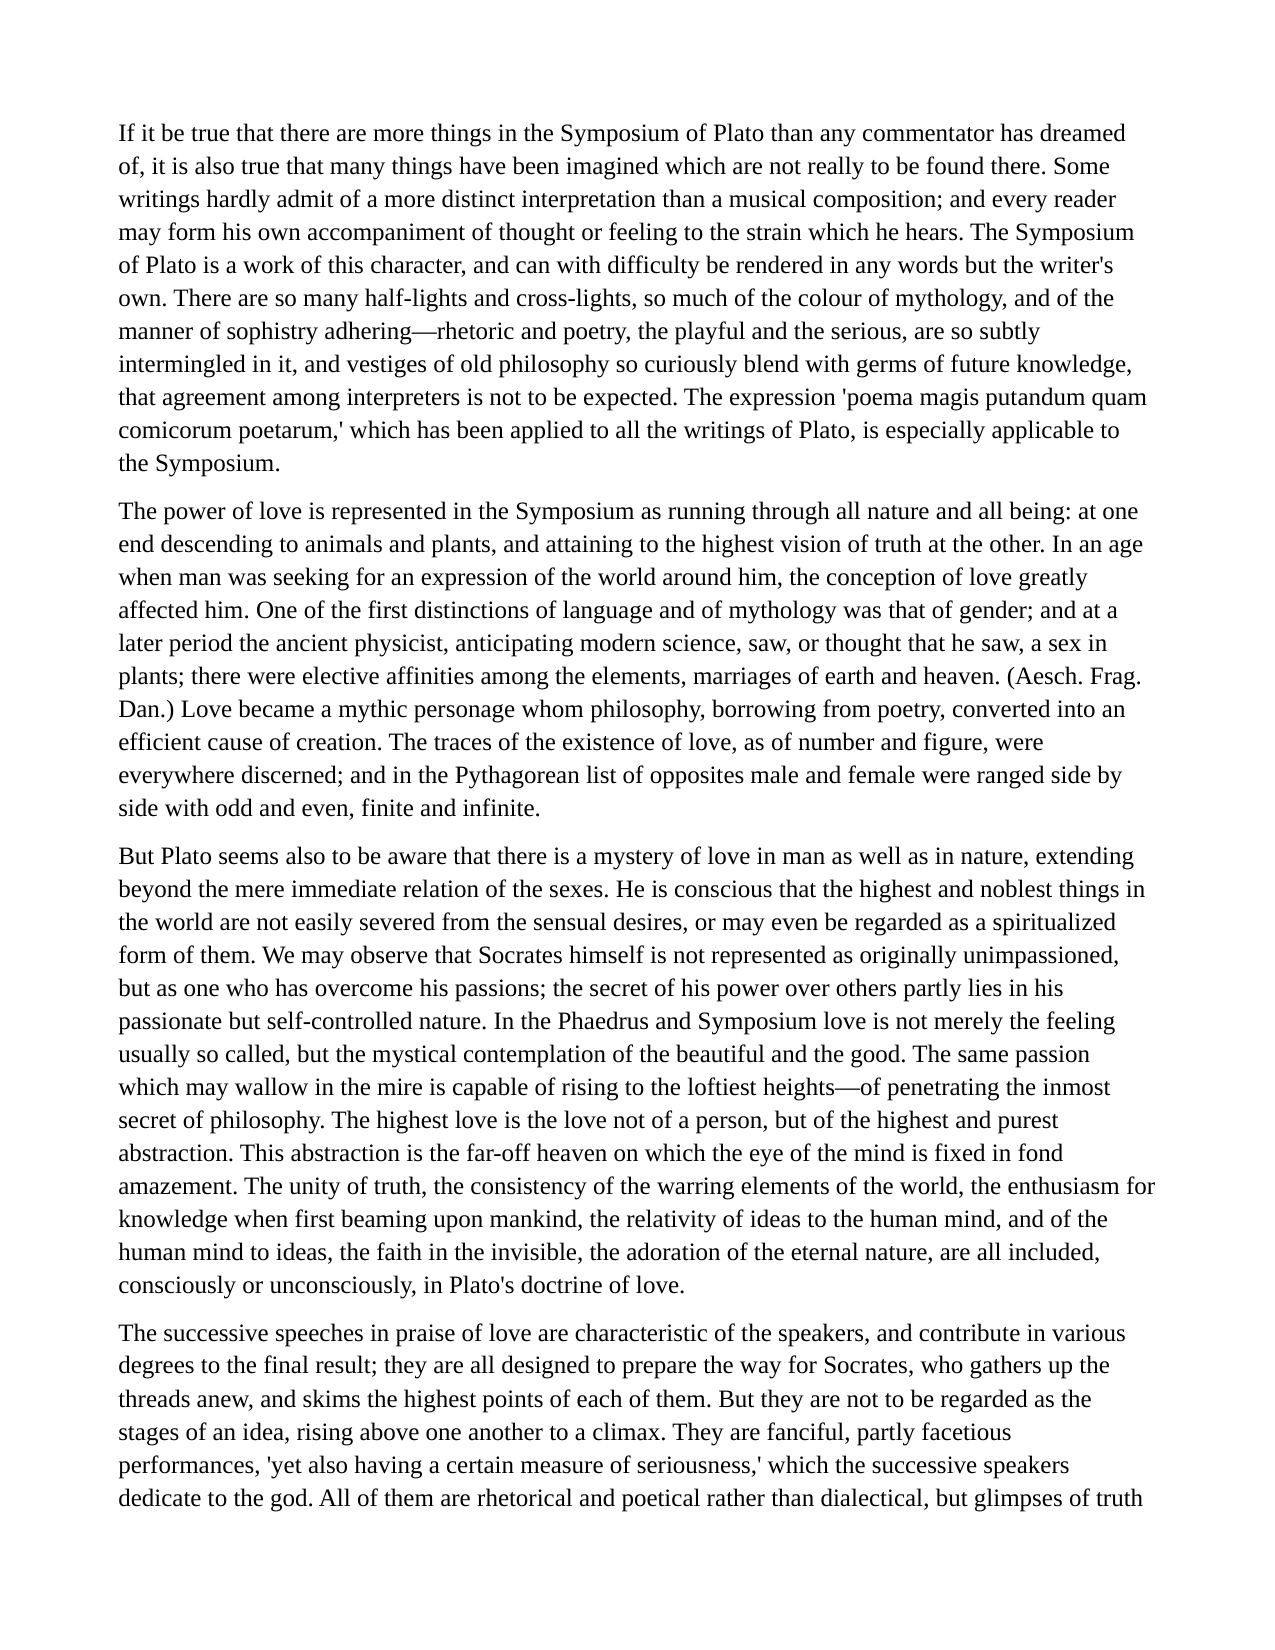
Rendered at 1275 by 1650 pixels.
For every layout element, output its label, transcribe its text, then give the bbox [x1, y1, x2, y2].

text But Plato seems also to be aware that there is a mystery of love in man as well as in nature, extending beyond the mere immediate relation of the sexes. He is conscious that the highest and noblest things in the world are not easily severed from the sensual desires, or may even be regarded as a spiritualized form of them. We may observe that Socrates himself is not represented as originally unimpassioned, but as one who has overcome his passions; the secret of his power over others partly lies in his passionate but self-controlled nature. In the Phaedrus and Symposium love is not merely the feeling usually so called, but the mystical contemplation of the beautiful and the good. The same passion which may wallow in the mire is capable of rising to the loftiest heights—of penetrating the inmost secret of philosophy. The highest love is the love not of a person, but of the highest and purest abstraction. This abstraction is the far-off heaven on which the eye of the mind is fixed in fond amazement. The unity of truth, the consistency of the warring elements of the world, the enthusiasm for knowledge when first beaming upon mankind, the relativity of ideas to the human mind, and of the human mind to ideas, the faith in the invisible, the adoration of the eternal nature, are all included, consciously or unconsciously, in Plato's doctrine of love. [118, 841, 1157, 1299]
text The successive speeches in praise of love are characteristic of the speakers, and contribute in various degrees to the final result; they are all designed to prepare the way for Socrates, who gathers up the threads anew, and skims the highest points of each of them. But they are not to be regarded as the stages of an idea, rising above one another to a climax. They are fanciful, partly facetious performances, 'yet also having a certain measure of seriousness,' which the successive speakers dedicate to the god. All of them are rhetorical and poetical rather than dialectical, but glimpses of truth [118, 1318, 1157, 1511]
text If it be true that there are more things in the Symposium of Plato than any commentator has dreamed of, it is also true that many things have been imagined which are not really to be found there. Some writings hardly admit of a more distinct interpretation than a musical composition; and every reader may form his own accompaniment of thought or feeling to the strain which he hears. The Symposium of Plato is a work of this character, and can with difficulty be rendered in any words but the writer's own. There are so many half-lights and cross-lights, so much of the colour of mythology, and of the manner of sophistry adhering—rhetoric and poetry, the playful and the serious, are so subtly intermingled in it, and vestiges of old philosophy so curiously blend with germs of future knowledge, that agreement among interpreters is not to be expected. The expression 'poema magis putandum quam comicorum poetarum,' which has been applied to all the writings of Plato, is especially applicable to the Symposium. [118, 118, 1157, 477]
text The power of love is represented in the Symposium as running through all nature and all being: at one end descending to animals and plants, and attaining to the highest vision of truth at the other. In an age when man was seeking for an expression of the world around him, the conception of love greatly affected him. One of the first distinctions of language and of mythology was that of gender; and at a later period the ancient physicist, anticipating modern science, saw, or thought that he saw, a sex in plants; there were elective affinities among the elements, marriages of earth and heaven. (Aesch. Frag. Dan.) Love became a mythic personage whom philosophy, borrowing from poetry, converted into an efficient cause of creation. The traces of the existence of love, as of number and figure, were everywhere discerned; and in the Pythagorean list of opposites male and female were ranged side by side with odd and even, finite and infinite. [118, 496, 1157, 822]
